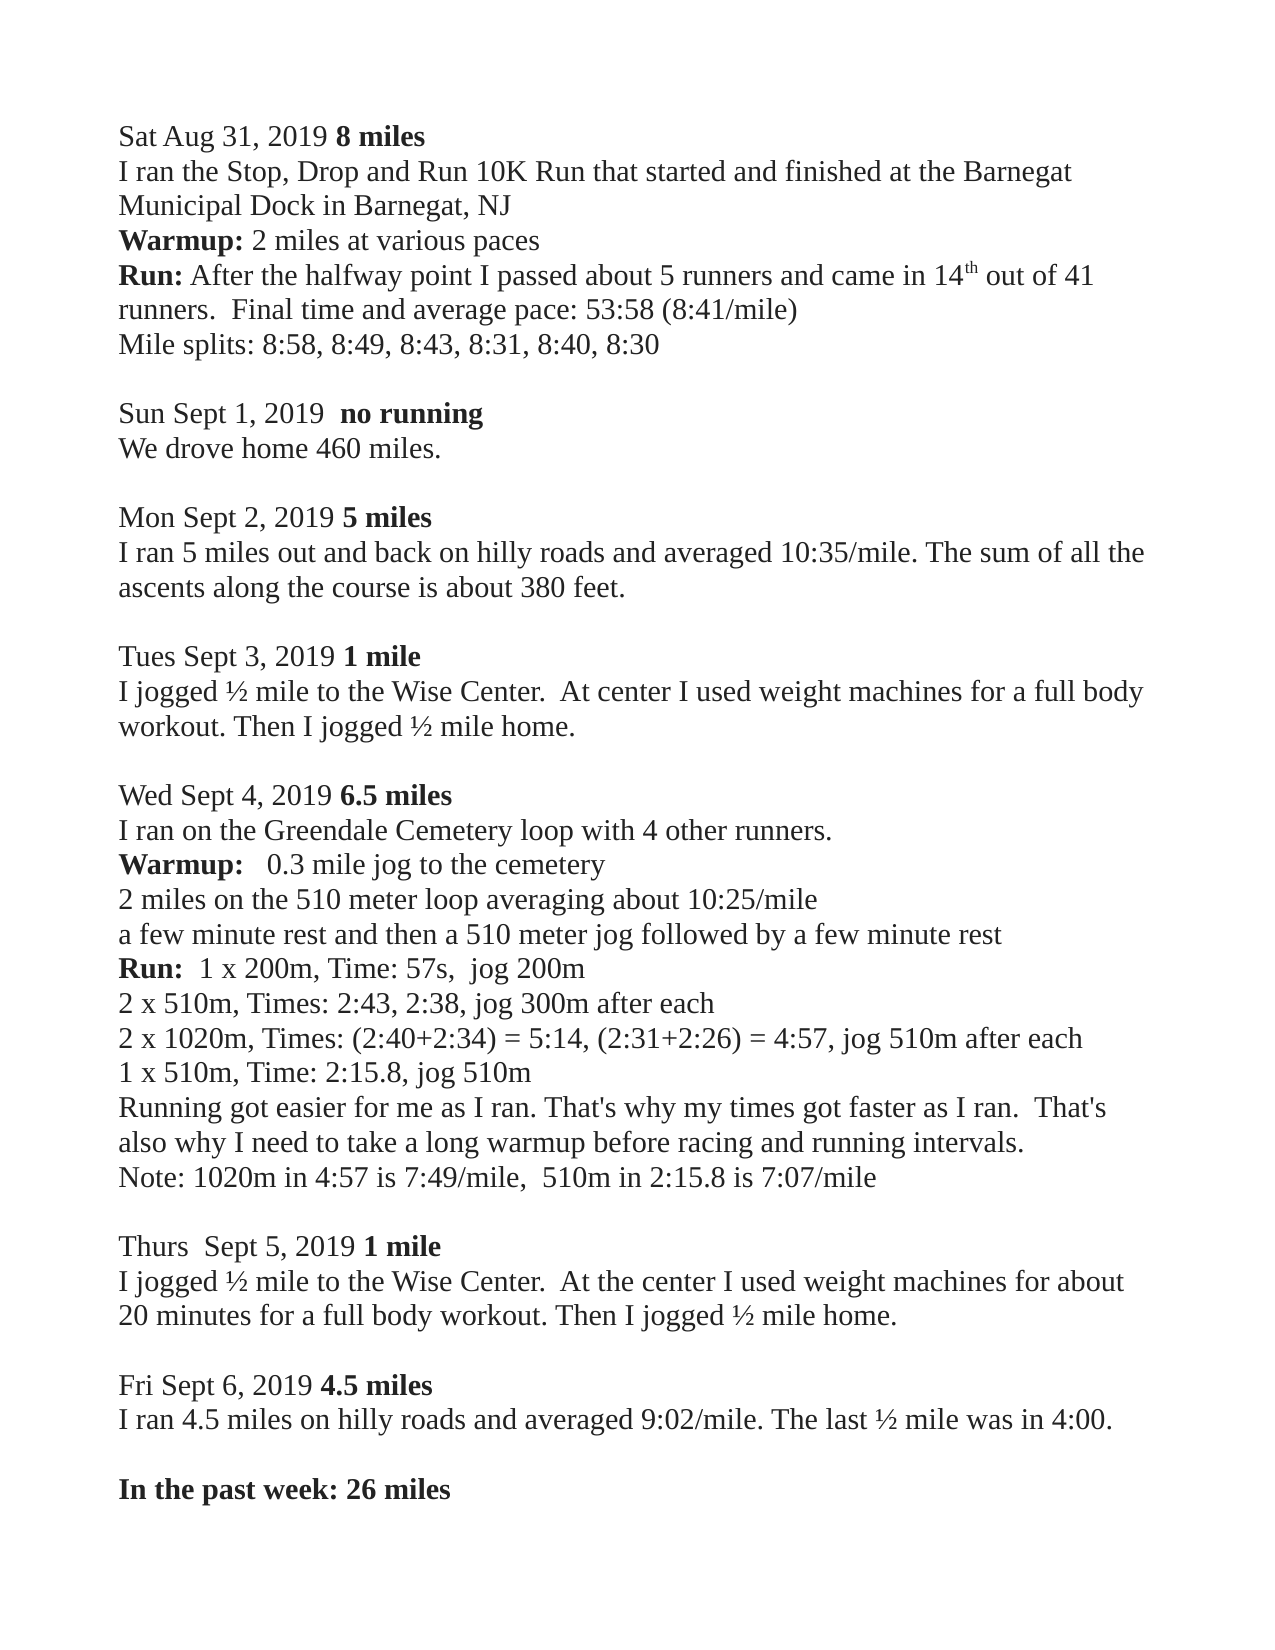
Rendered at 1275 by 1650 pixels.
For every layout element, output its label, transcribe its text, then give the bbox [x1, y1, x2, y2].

text Warmup: 2 miles at various paces [118, 222, 1161, 257]
text I ran the Stop, Drop and Run 10K Run that started and finished at the Barnegat Municipal Dock in Barnegat, NJ [118, 153, 1161, 222]
text I jogged ½ mile to the Wise Center. At center I used weight machines for a full body workout. Then I jogged ½ mile home. [118, 673, 1161, 742]
text 2 x 1020m, Times: (2:40+2:34) = 5:14, (2:31+2:26) = 4:57, jog 510m after each [118, 1020, 1161, 1055]
text a few minute rest and then a 510 meter jog followed by a few minute rest [118, 916, 1161, 951]
text Running got easier for me as I ran. That's why my times got faster as I ran. That's also why I need to take a long warmup before racing and running intervals. [118, 1089, 1161, 1159]
text 1 x 510m, Time: 2:15.8, jog 510m [118, 1055, 1161, 1089]
text Run: After the halfway point I passed about 5 runners and came in 14th out of 41 runners. Final time and average pace: 53:58 (8:41/mile) [118, 257, 1161, 326]
text Thurs Sept 5, 2019 1 mile [118, 1228, 1161, 1263]
text I ran 5 miles out and back on hilly roads and averaged 10:35/mile. The sum of all the ascents along the course is about 380 feet. [118, 534, 1161, 604]
text Wed Sept 4, 2019 6.5 miles [118, 777, 1161, 812]
text Sat Aug 31, 2019 8 miles [118, 118, 1161, 153]
text We drove home 460 miles. [118, 430, 1161, 465]
text Run: 1 x 200m, Time: 57s, jog 200m [118, 951, 1161, 985]
text I ran on the Greendale Cemetery loop with 4 other runners. [118, 812, 1161, 847]
text Sun Sept 1, 2019 no running [118, 396, 1161, 430]
text Mon Sept 2, 2019 5 miles [118, 500, 1161, 534]
text I jogged ½ mile to the Wise Center. At the center I used weight machines for about 20 minutes for a full body workout. Then I jogged ½ mile home. [118, 1263, 1161, 1332]
text I ran 4.5 miles on hilly roads and averaged 9:02/mile. The last ½ mile was in 4:00. [118, 1402, 1161, 1436]
text 2 miles on the 510 meter loop averaging about 10:25/mile [118, 881, 1161, 916]
text Mile splits: 8:58, 8:49, 8:43, 8:31, 8:40, 8:30 [118, 326, 1161, 361]
text 2 x 510m, Times: 2:43, 2:38, jog 300m after each [118, 985, 1161, 1020]
text Note: 1020m in 4:57 is 7:49/mile, 510m in 2:15.8 is 7:07/mile [118, 1159, 1161, 1193]
text Tues Sept 3, 2019 1 mile [118, 638, 1161, 673]
text Fri Sept 6, 2019 4.5 miles [118, 1367, 1161, 1402]
text Warmup: 0.3 mile jog to the cemetery [118, 847, 1161, 881]
text In the past week: 26 miles [118, 1471, 1161, 1506]
